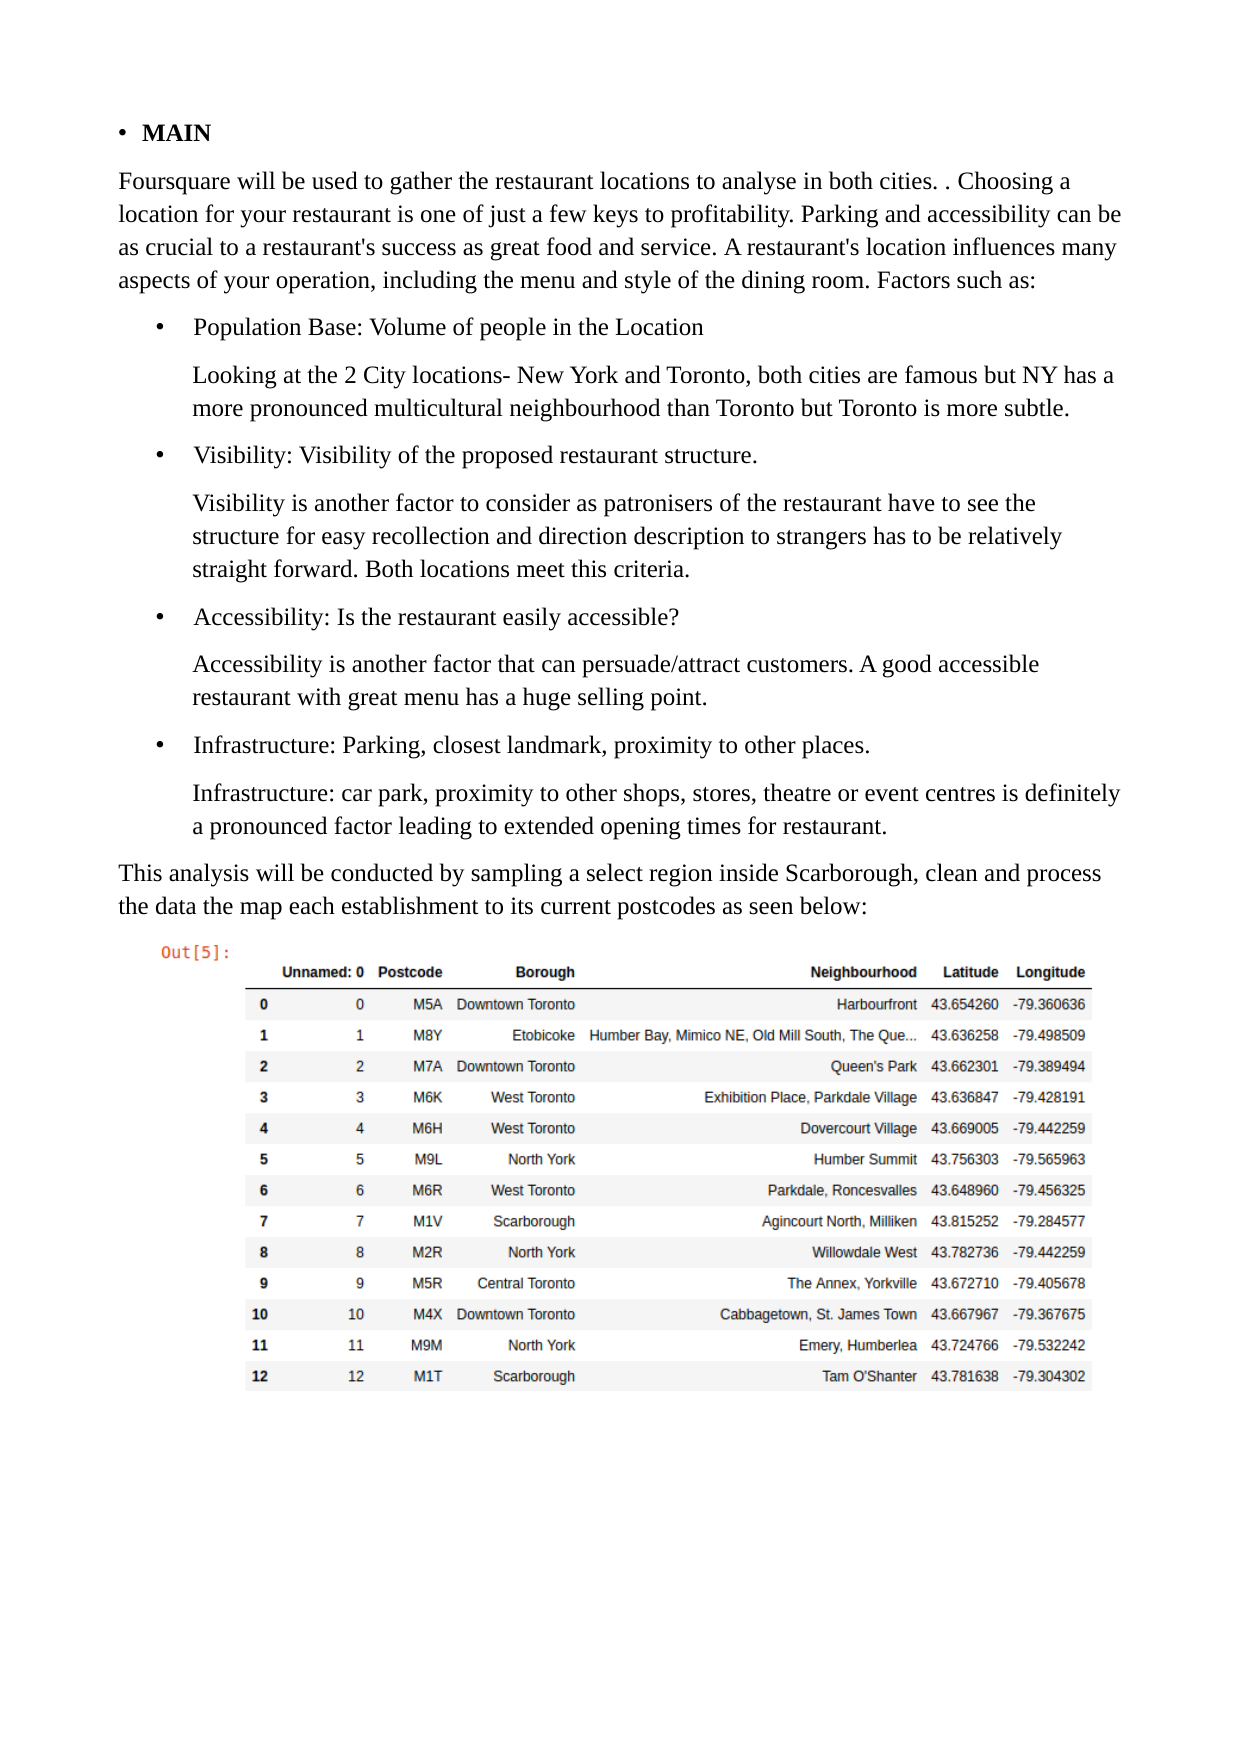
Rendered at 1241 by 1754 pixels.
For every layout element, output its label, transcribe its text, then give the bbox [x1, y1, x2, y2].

text Infrastructure: car park, proximity to other shops, stores, theatre or event centres is definitely a pronounced factor leading to extended opening times for restaurant. [118, 778, 1122, 839]
list Population Base: Volume of people in the Location [156, 312, 1122, 341]
list MAIN [118, 118, 1122, 147]
picture [118, 938, 1123, 1391]
text Foursquare will be used to gather the restaurant locations to analyse in both cities. . Choosing a location for your restaurant is one of just a few keys to profitability. Parking and accessibility can be as crucial to a restaurant's success as great food and service. A restaurant's location influences many aspects of your operation, including the menu and style of the dining room. Factors such as: [118, 166, 1122, 293]
text Visibility is another factor to consider as patronisers of the restaurant have to see the structure for easy recollection and direction description to strangers has to be relatively straight forward. Both locations meet this criteria. [118, 488, 1122, 583]
text This analysis will be conducted by sampling a select region inside Scarborough, clean and process the data the map each establishment to its current postcodes as seen below: [118, 858, 1122, 920]
list Accessibility: Is the restaurant easily accessible? [156, 602, 1122, 631]
text Looking at the 2 City locations- New York and Toronto, both cities are famous but NY has a more pronounced multicultural neighbourhood than Toronto but Toronto is more subtle. [118, 360, 1122, 422]
list Infrastructure: Parking, closest landmark, proximity to other places. [156, 730, 1122, 759]
list Visibility: Visibility of the proposed restaurant structure. [156, 441, 1122, 469]
text Accessibility is another factor that can persuade/attract customers. A good accessible restaurant with great menu has a huge selling point. [118, 649, 1122, 711]
